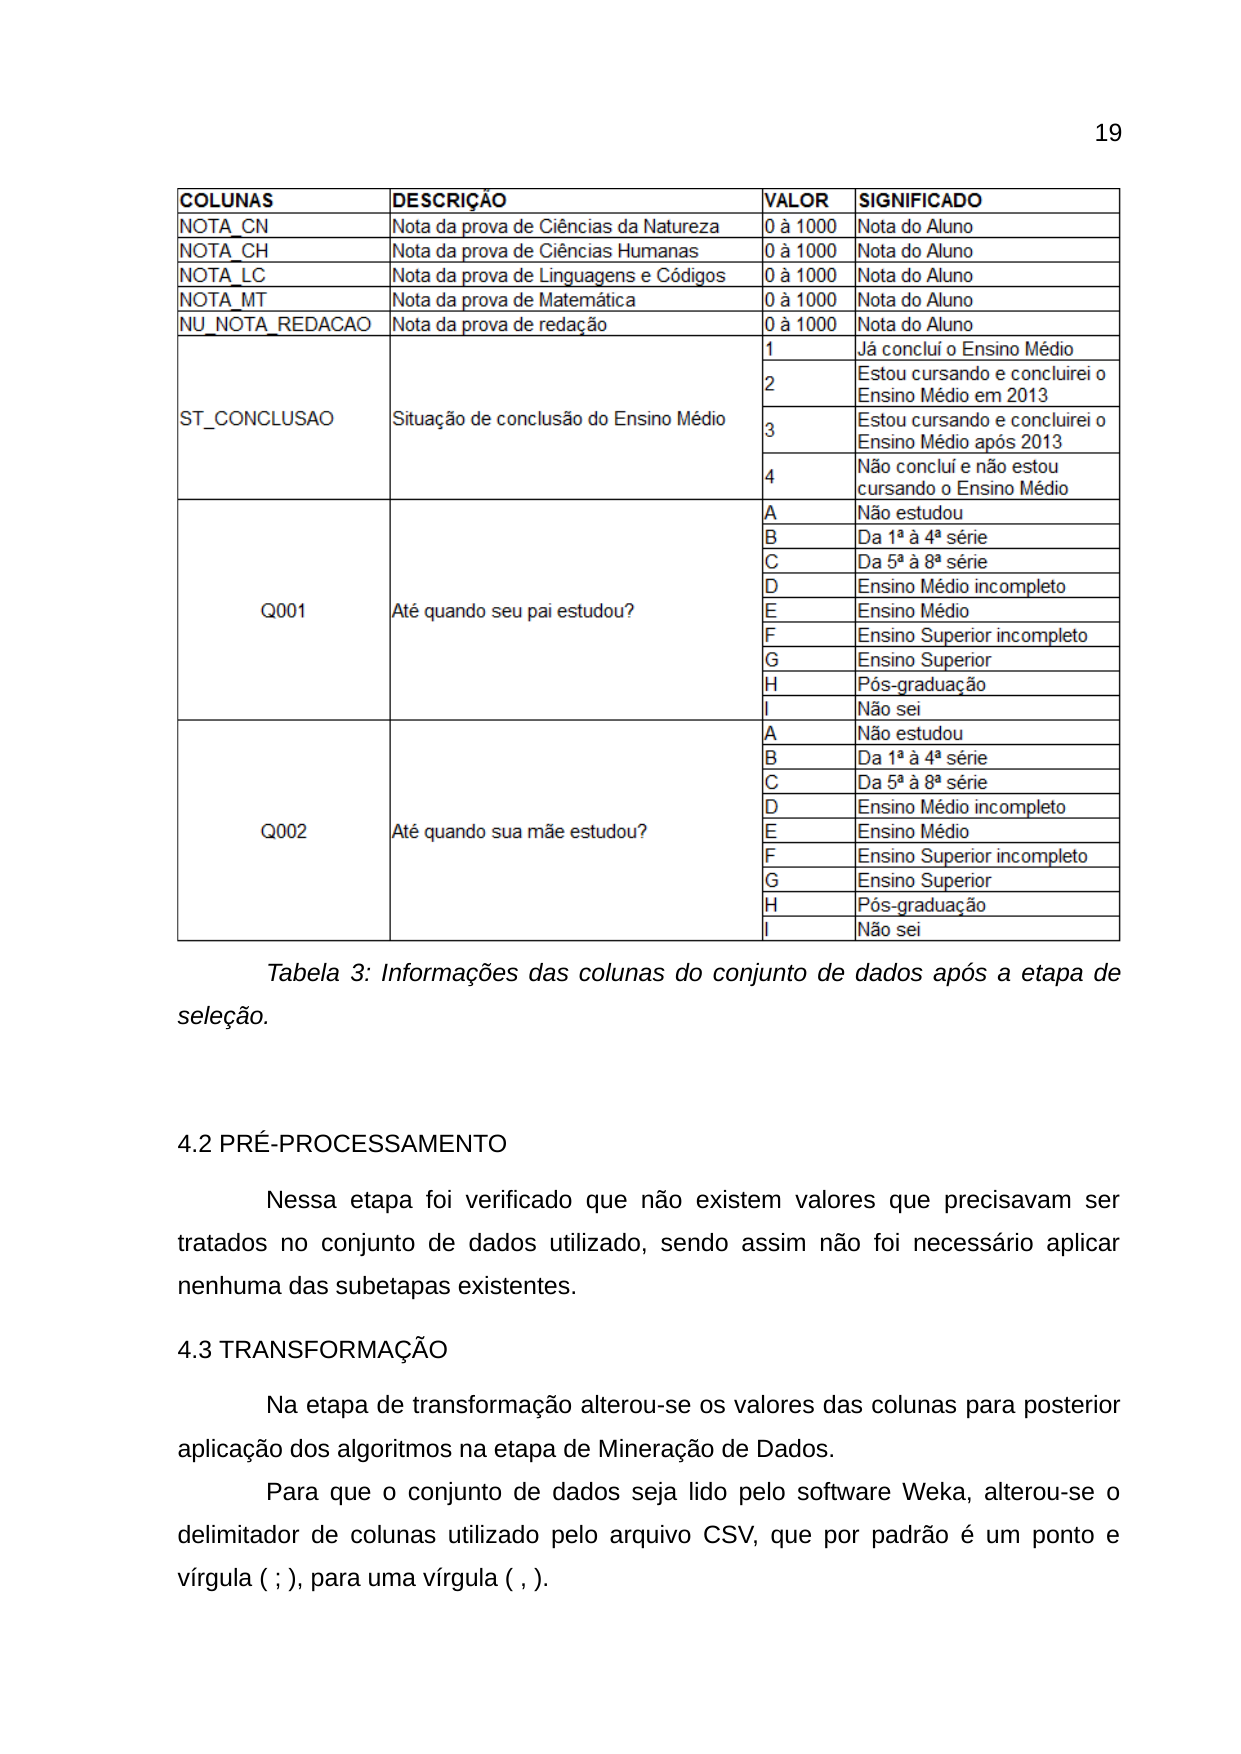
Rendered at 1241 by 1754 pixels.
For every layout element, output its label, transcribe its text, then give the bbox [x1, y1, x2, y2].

subtitle TRANSFORMAÇÃO [177, 1335, 1122, 1363]
text Nessa etapa foi verificado que não existem valores que precisavam ser tratados no conjunto de dados utilizado, sendo assim não foi necessário aplicar nenhuma das subetapas existentes. [177, 1184, 1122, 1299]
picture [177, 188, 1123, 944]
text Tabela 3: Informações das colunas do conjunto de dados após a etapa de seleção. [177, 944, 1122, 1030]
text Para que o conjunto de dados seja lido pelo software Weka, alterou-se o delimitador de colunas utilizado pelo arquivo CSV, que por padrão é um ponto e vírgula ( ; ), para uma vírgula ( , ). [177, 1477, 1122, 1592]
text Na etapa de transformação alterou-se os valores das colunas para posterior aplicação dos algoritmos na etapa de Mineração de Dados. [177, 1390, 1122, 1462]
subtitle PRÉ-PROCESSAMENTO [177, 1129, 1122, 1158]
